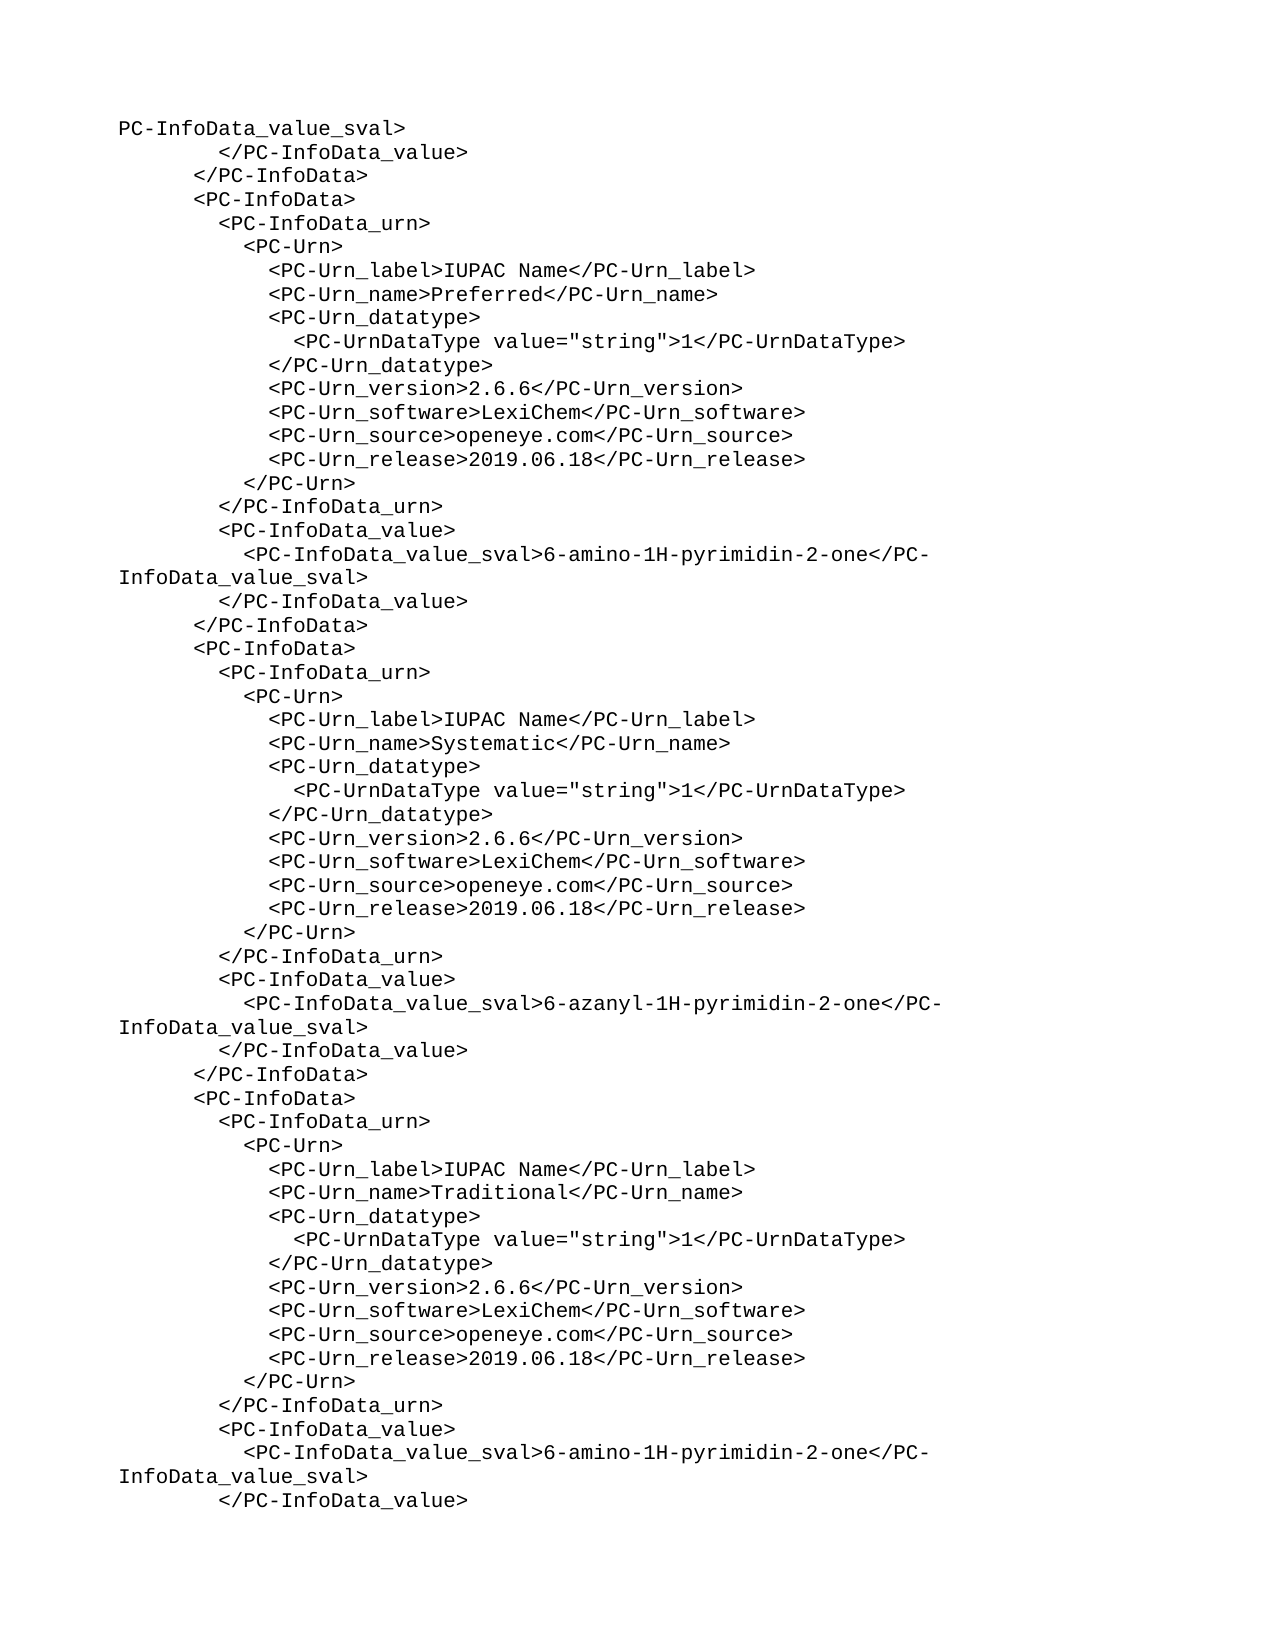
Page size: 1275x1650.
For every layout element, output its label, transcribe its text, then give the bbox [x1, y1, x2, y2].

text </PC-InfoData_urn> [118, 496, 1157, 520]
text <PC-Urn_source>openeye.com</PC-Urn_source> [118, 426, 1157, 449]
text <PC-InfoData_value_sval>6-amino-1H-pyrimidin-2-one</PC-InfoData_value_sval> [118, 544, 1157, 591]
text </PC-InfoData_urn> [118, 946, 1157, 969]
text <PC-Urn_name>Preferred</PC-Urn_name> [118, 284, 1157, 307]
text <PC-Urn_label>IUPAC Name</PC-Urn_label> [118, 1158, 1157, 1182]
text <PC-Urn_label>IUPAC Name</PC-Urn_label> [118, 709, 1157, 733]
text <PC-Urn_software>LexiChem</PC-Urn_software> [118, 402, 1157, 426]
text <PC-Urn_release>2019.06.18</PC-Urn_release> [118, 1348, 1157, 1371]
text </PC-InfoData_value> [118, 1489, 1157, 1513]
text </PC-InfoData> [118, 165, 1157, 189]
text <PC-InfoData_value_sval>6-amino-1H-pyrimidin-2-one</PC-InfoData_value_sval> [118, 1442, 1157, 1489]
text <PC-Urn_label>IUPAC Name</PC-Urn_label> [118, 260, 1157, 284]
text <PC-Urn_name>Systematic</PC-Urn_name> [118, 733, 1157, 757]
text <PC-Urn_software>LexiChem</PC-Urn_software> [118, 851, 1157, 875]
text <PC-UrnDataType value="string">1</PC-UrnDataType> [118, 780, 1157, 804]
text <PC-Urn_release>2019.06.18</PC-Urn_release> [118, 898, 1157, 922]
text <PC-Urn_datatype> [118, 757, 1157, 780]
text <PC-InfoData> [118, 189, 1157, 213]
text <PC-InfoData_urn> [118, 662, 1157, 686]
text <PC-Urn_source>openeye.com</PC-Urn_source> [118, 875, 1157, 898]
text </PC-Urn_datatype> [118, 354, 1157, 378]
text <PC-Urn> [118, 686, 1157, 709]
text </PC-Urn> [118, 473, 1157, 496]
text <PC-Urn> [118, 1135, 1157, 1158]
text </PC-InfoData_value> [118, 1040, 1157, 1064]
text <PC-Urn_release>2019.06.18</PC-Urn_release> [118, 449, 1157, 473]
text <PC-Urn_datatype> [118, 1206, 1157, 1229]
text <PC-InfoData_urn> [118, 213, 1157, 236]
text </PC-InfoData> [118, 615, 1157, 638]
text <PC-Urn_software>LexiChem</PC-Urn_software> [118, 1300, 1157, 1324]
text </PC-Urn> [118, 922, 1157, 946]
text <PC-Urn_version>2.6.6</PC-Urn_version> [118, 378, 1157, 402]
text </PC-Urn_datatype> [118, 1253, 1157, 1277]
text <PC-UrnDataType value="string">1</PC-UrnDataType> [118, 331, 1157, 354]
text <PC-InfoData_value_sval>6-azanyl-1H-pyrimidin-2-one</PC-InfoData_value_sval> [118, 993, 1157, 1040]
text <PC-InfoData> [118, 1088, 1157, 1111]
text PC-InfoData_value_sval> [118, 118, 1157, 142]
text </PC-InfoData_value> [118, 142, 1157, 165]
text <PC-InfoData_urn> [118, 1111, 1157, 1135]
text <PC-InfoData_value> [118, 520, 1157, 544]
text <PC-Urn_datatype> [118, 307, 1157, 331]
text <PC-Urn_name>Traditional</PC-Urn_name> [118, 1182, 1157, 1206]
text </PC-InfoData_urn> [118, 1395, 1157, 1419]
text </PC-Urn> [118, 1371, 1157, 1395]
text </PC-Urn_datatype> [118, 804, 1157, 827]
text </PC-InfoData> [118, 1064, 1157, 1088]
text <PC-Urn_source>openeye.com</PC-Urn_source> [118, 1324, 1157, 1348]
text <PC-UrnDataType value="string">1</PC-UrnDataType> [118, 1229, 1157, 1253]
text <PC-Urn_version>2.6.6</PC-Urn_version> [118, 827, 1157, 851]
text </PC-InfoData_value> [118, 591, 1157, 615]
text <PC-InfoData_value> [118, 969, 1157, 993]
text <PC-Urn> [118, 236, 1157, 260]
text <PC-InfoData> [118, 638, 1157, 662]
text <PC-InfoData_value> [118, 1419, 1157, 1442]
text <PC-Urn_version>2.6.6</PC-Urn_version> [118, 1277, 1157, 1300]
